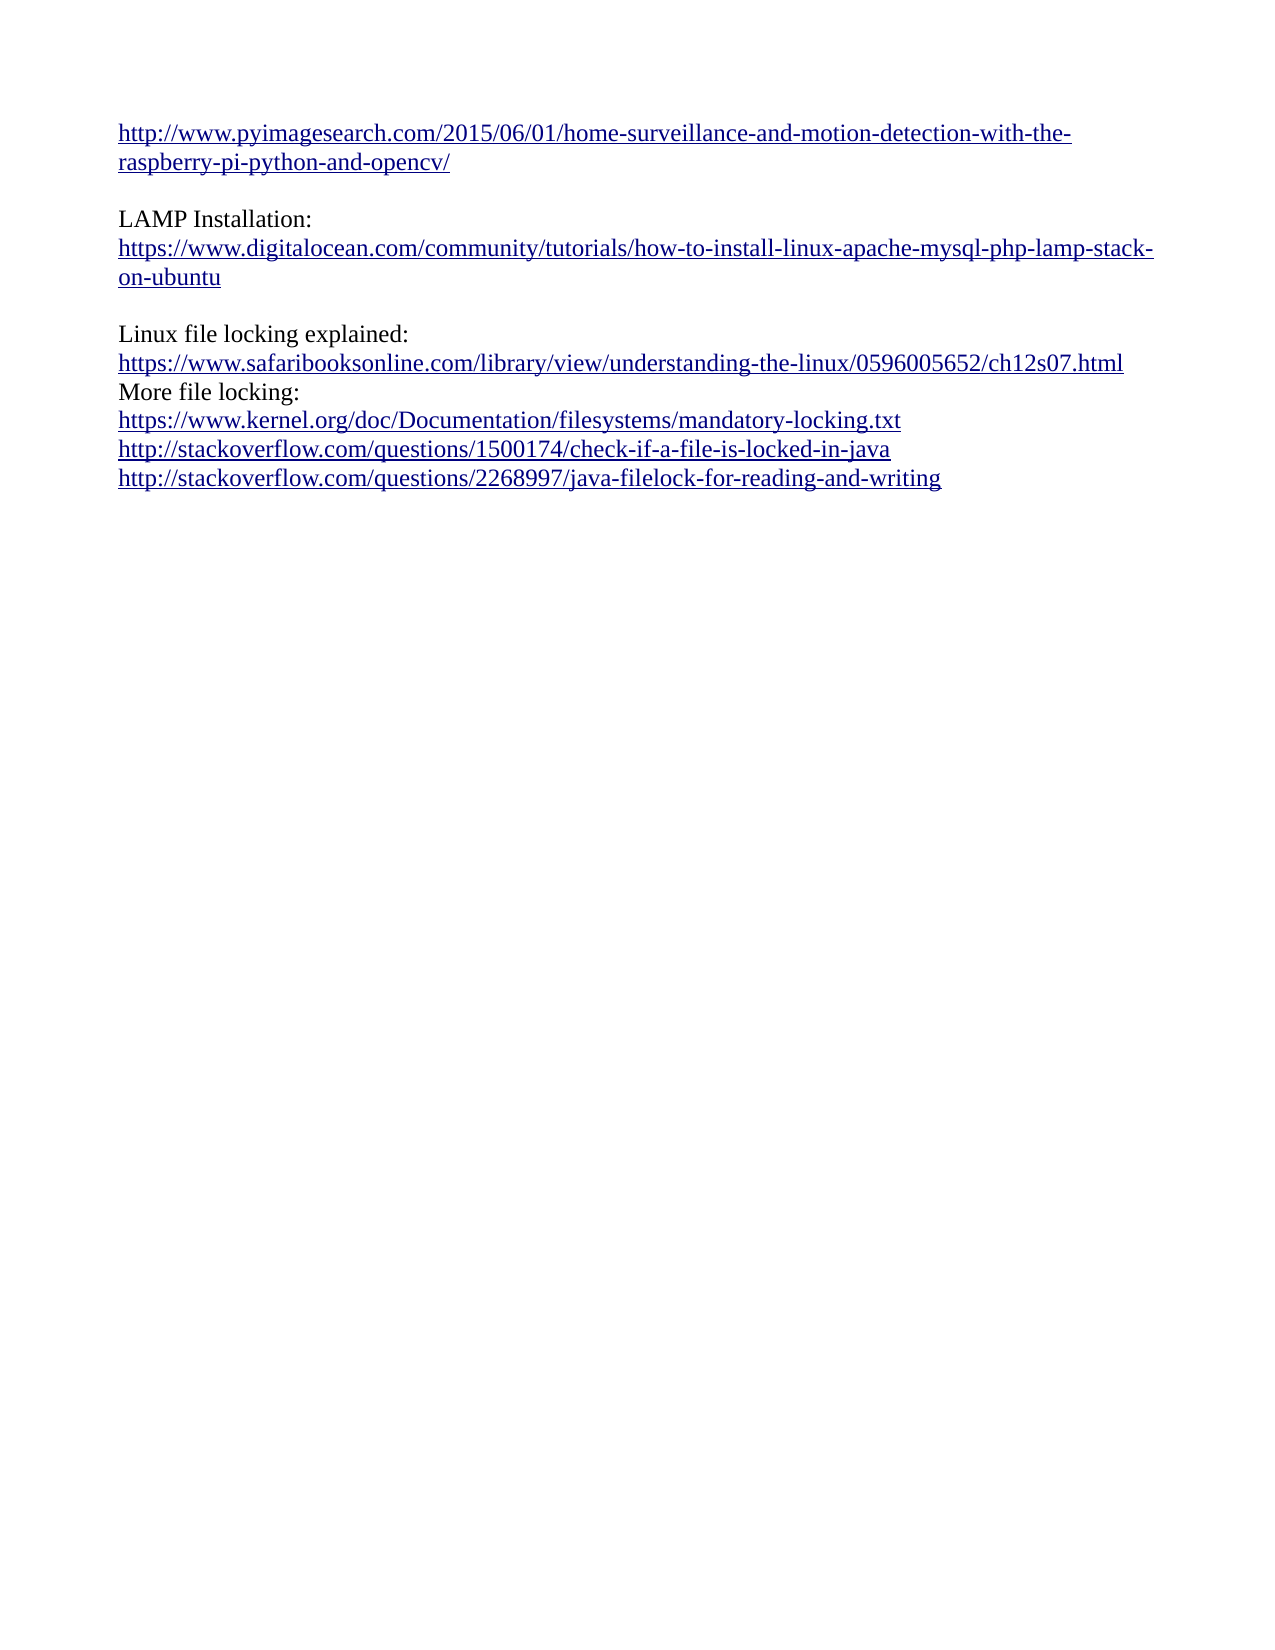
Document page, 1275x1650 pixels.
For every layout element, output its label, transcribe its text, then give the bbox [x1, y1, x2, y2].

text http://stackoverflow.com/questions/1500174/check-if-a-file-is-locked-in-java [118, 434, 1157, 463]
text LAMP Installation: [118, 204, 1157, 233]
text http://www.pyimagesearch.com/2015/06/01/home-surveillance-and-motion-detection-with-the-raspberry-pi-python-and-opencv/ [118, 118, 1157, 176]
text http://stackoverflow.com/questions/2268997/java-filelock-for-reading-and-writing [118, 463, 1157, 492]
text https://www.safaribooksonline.com/library/view/understanding-the-linux/0596005652/ch12s07.html [118, 348, 1157, 377]
text https://www.digitalocean.com/community/tutorials/how-to-install-linux-apache-mysql-php-lamp-stack-on-ubuntu [118, 233, 1157, 291]
text https://www.kernel.org/doc/Documentation/filesystems/mandatory-locking.txt [118, 406, 1157, 434]
text More file locking: [118, 377, 1157, 406]
text Linux file locking explained: [118, 319, 1157, 348]
